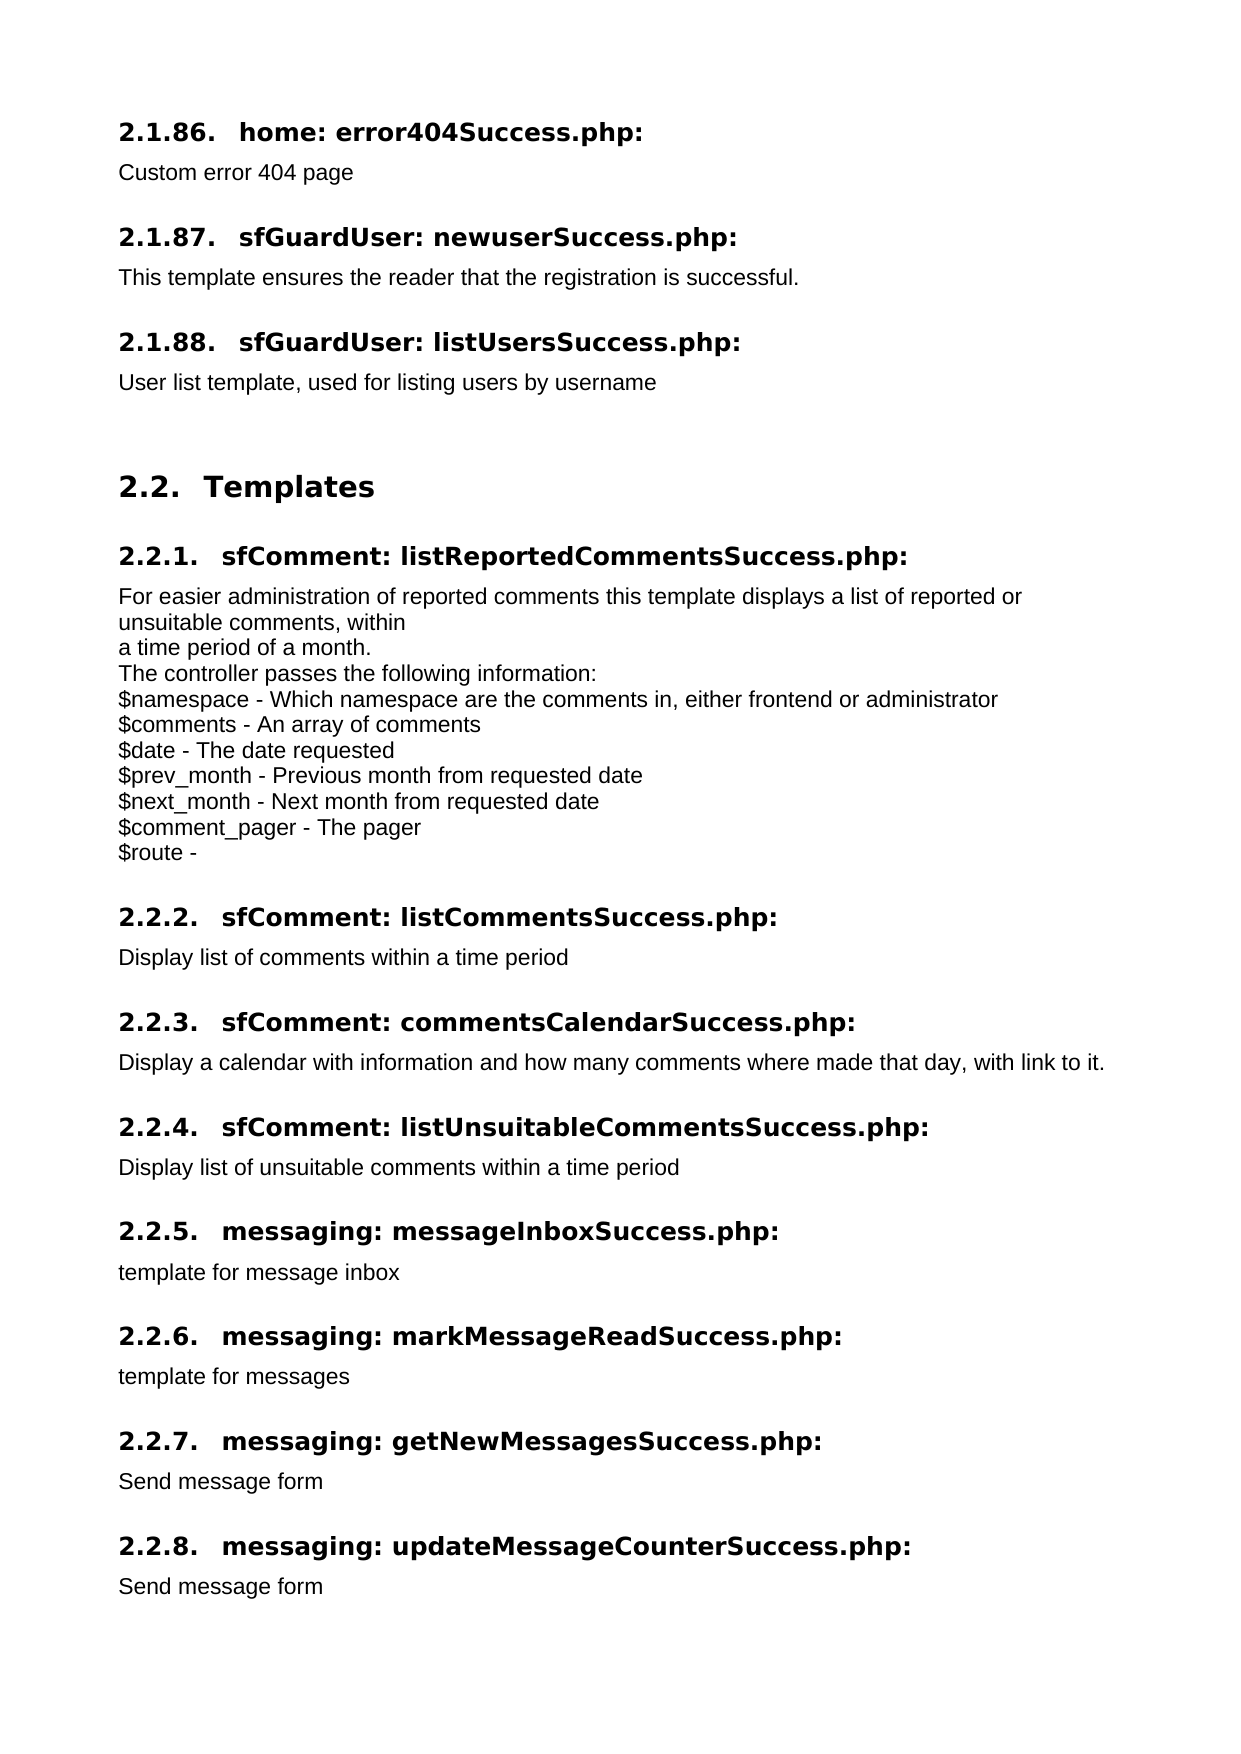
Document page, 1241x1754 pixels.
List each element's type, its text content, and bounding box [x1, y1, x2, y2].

text For easier administration of reported comments this template displays a list of reported or unsuitable comments, within a time period of a month. The controller passes the following information: $namespace - Which namespace are the comments in, either frontend or administrator $comments - An array of comments $date - The date requested $prev_month - Previous month from requested date $next_month - Next month from requested date $comment_pager - The pager $route - [118, 584, 1122, 866]
subtitle Templates [118, 471, 1122, 504]
text This template ensures the reader that the registration is successful. [118, 264, 1122, 290]
subtitle messaging: getNewMessagesSuccess.php: [118, 1427, 1122, 1456]
text template for message inbox [118, 1259, 1122, 1285]
subtitle messaging: updateMessageCounterSuccess.php: [118, 1532, 1122, 1561]
text Display a calendar with information and how many comments where made that day, with link to it. [118, 1049, 1122, 1075]
text template for messages [118, 1364, 1122, 1389]
subtitle messaging: messageInboxSuccess.php: [118, 1217, 1122, 1247]
subtitle sfGuardUser: listUsersSuccess.php: [118, 328, 1122, 357]
text Display list of unsuitable comments within a time period [118, 1154, 1122, 1180]
subtitle messaging: markMessageReadSuccess.php: [118, 1322, 1122, 1351]
subtitle sfComment: listUnsuitableCommentsSuccess.php: [118, 1113, 1122, 1142]
subtitle home: error404Success.php: [118, 118, 1122, 147]
subtitle sfComment: listReportedCommentsSuccess.php: [118, 542, 1122, 571]
text User list template, used for listing users by username [118, 369, 1122, 395]
subtitle sfComment: listCommentsSuccess.php: [118, 903, 1122, 932]
subtitle sfGuardUser: newuserSuccess.php: [118, 223, 1122, 252]
text Send message form [118, 1573, 1122, 1599]
subtitle sfComment: commentsCalendarSuccess.php: [118, 1008, 1122, 1037]
text Send message form [118, 1469, 1122, 1494]
text Custom error 404 page [118, 160, 1122, 185]
text Display list of comments within a time period [118, 945, 1122, 970]
